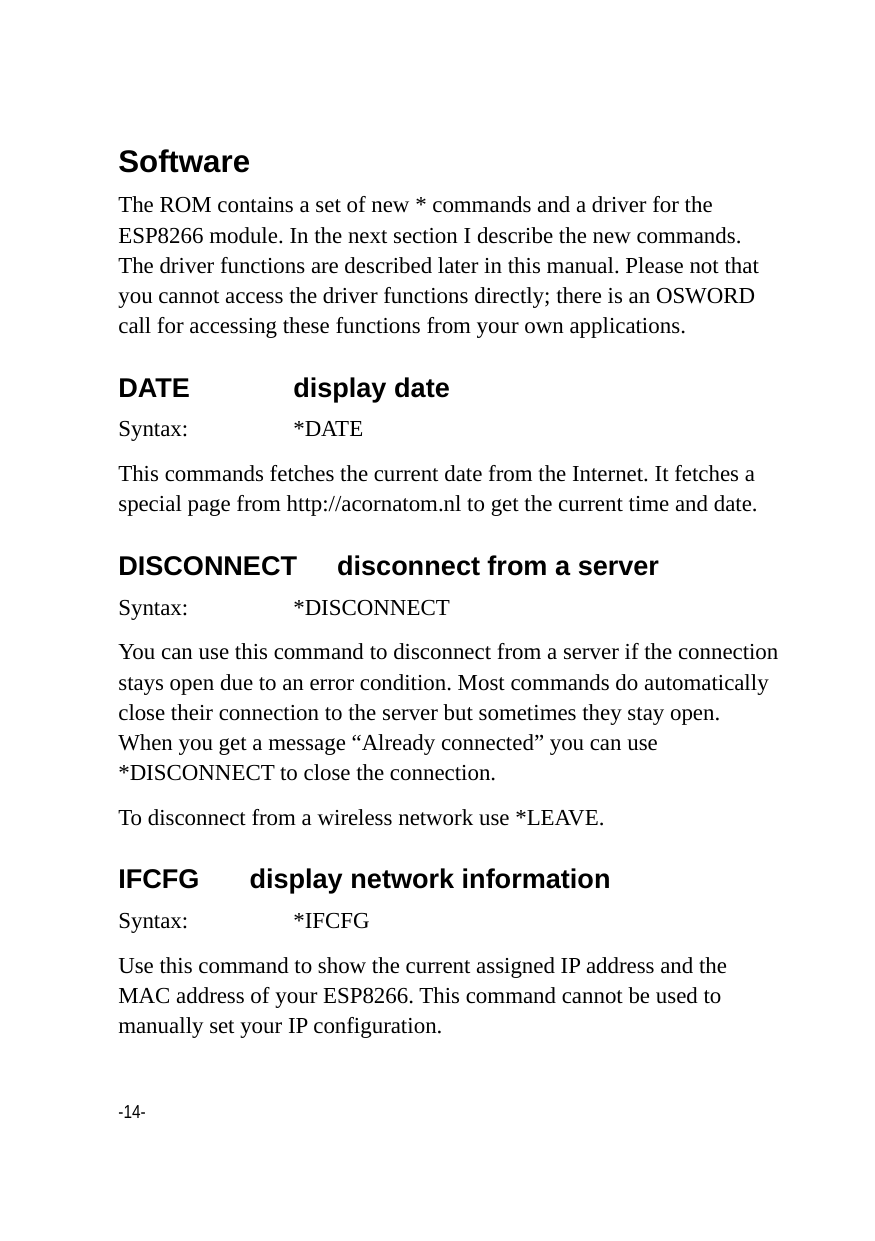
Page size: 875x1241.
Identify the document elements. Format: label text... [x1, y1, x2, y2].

text Syntax: *IFCFG [118, 907, 780, 933]
text Syntax: *DATE [118, 416, 780, 442]
subtitle IFCFG display network information [118, 863, 780, 895]
subtitle DATE display date [118, 372, 780, 403]
subtitle Software [118, 143, 780, 179]
text You can use this command to disconnect from a server if the connection stays open due to an error condition. Most commands do automatically close their connection to the server but sometimes they stay open. When you get a message “Already connected” you can use *DISCONNECT to close the connection. [118, 638, 780, 786]
text Use this command to show the current assigned IP address and the MAC address of your ESP8266. This command cannot be used to manually set your IP configuration. [118, 952, 780, 1039]
text This commands fetches the current date from the Internet. It fetches a special page from http://acornatom.nl to get the current time and date. [118, 460, 780, 517]
subtitle DISCONNECT disconnect from a server [118, 550, 780, 581]
text Syntax: *DISCONNECT [118, 594, 780, 620]
text The ROM contains a set of new * commands and a driver for the ESP8266 module. In the next section I describe the new commands. The driver functions are described later in this manual. Please not that you cannot access the driver functions directly; there is an OSWORD call for accessing these functions from your own applications. [118, 192, 780, 339]
text To disconnect from a wireless network use *LEAVE. [118, 804, 780, 830]
